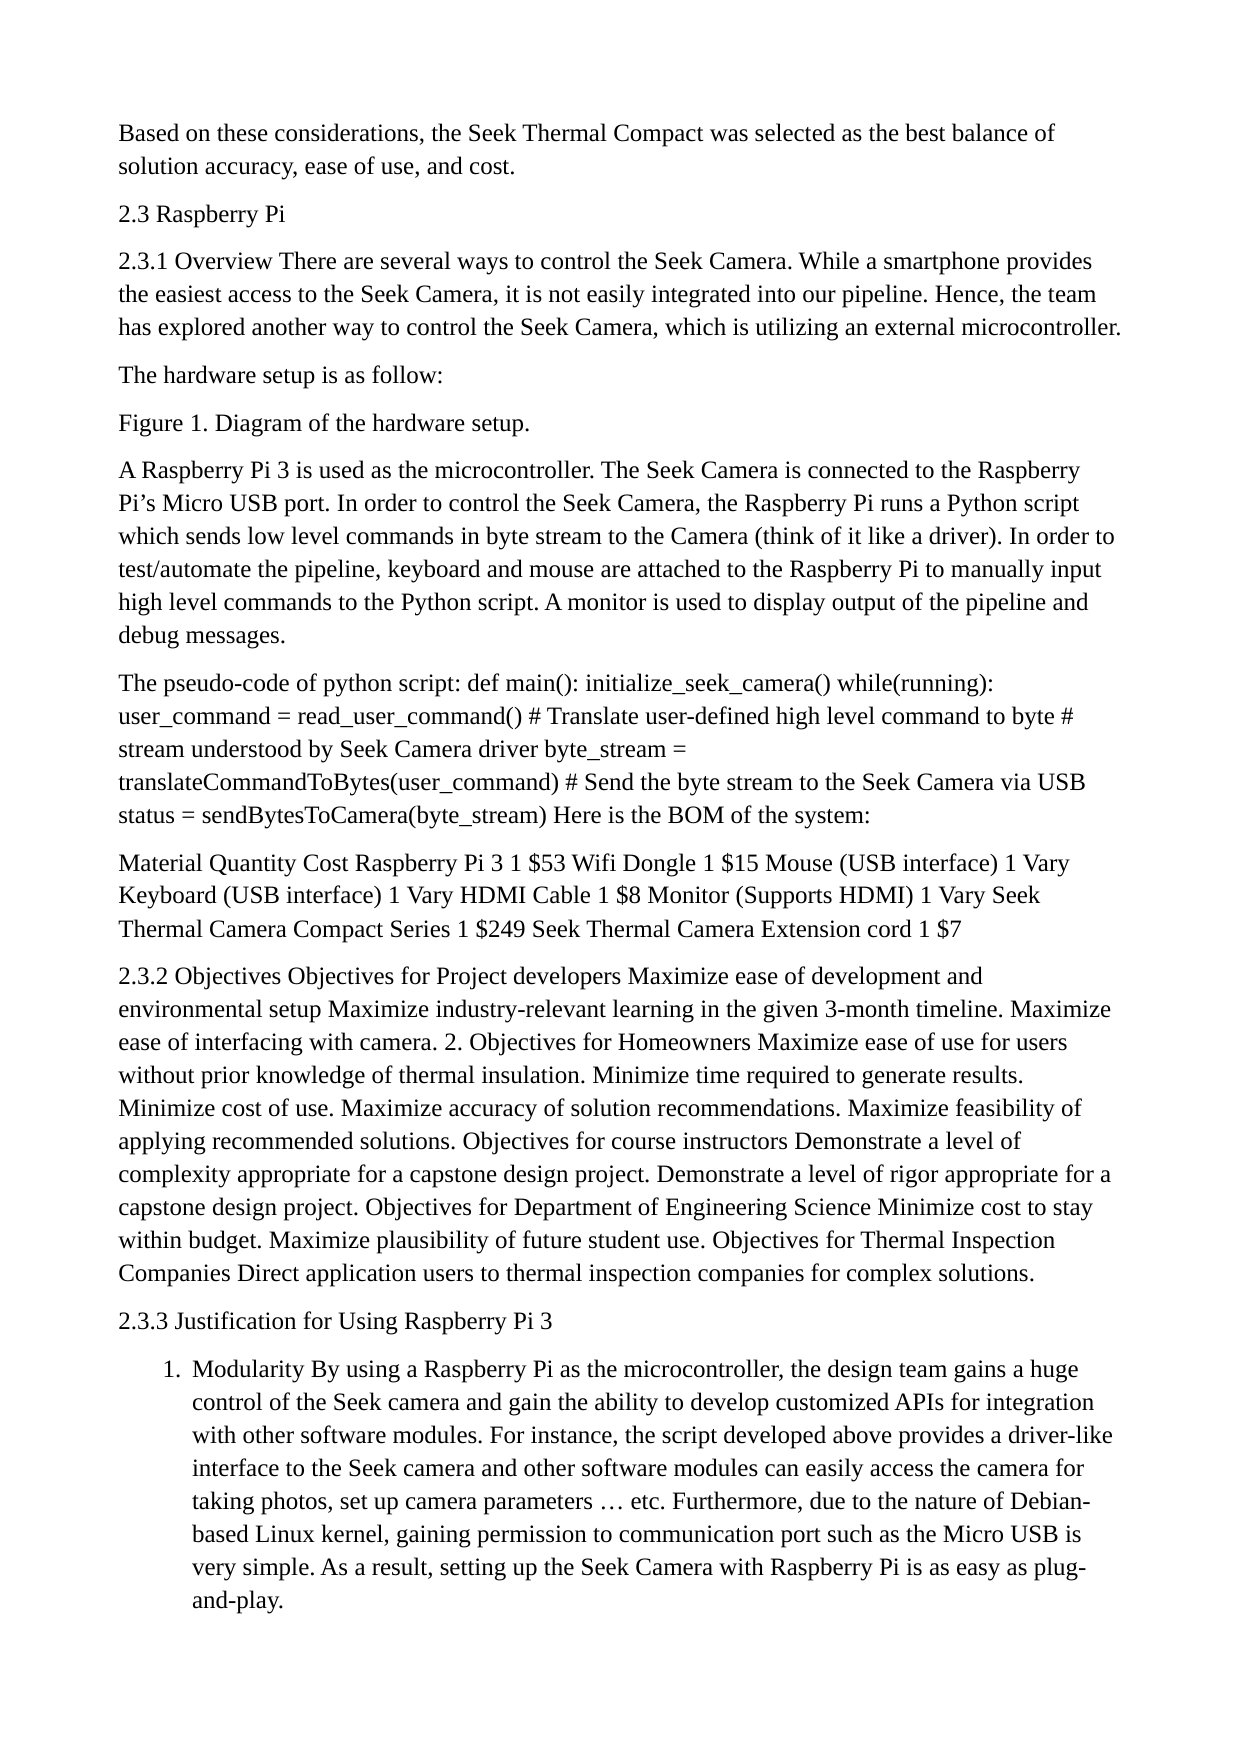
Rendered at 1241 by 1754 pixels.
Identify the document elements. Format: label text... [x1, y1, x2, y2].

text Figure 1. Diagram of the hardware setup. [118, 408, 1122, 436]
list Modularity By using a Raspberry Pi as the microcontroller, the design team gains a huge control of the Seek camera and gain the ability to develop customized APIs for integration with other software modules. For instance, the script developed above provides a driver-like interface to the Seek camera and other software modules can easily access the camera for taking photos, set up camera parameters … etc. Furthermore, due to the nature of Debian-based Linux kernel, gaining permission to communication port such as the Micro USB is very simple. As a result, setting up the Seek Camera with Raspberry Pi is as easy as plug-and-play. [162, 1354, 1122, 1613]
text Based on these considerations, the Seek Thermal Compact was selected as the best balance of solution accuracy, ease of use, and cost. [118, 118, 1122, 180]
text Material Quantity Cost Raspberry Pi 3 1 $53 Wifi Dongle 1 $15 Mouse (USB interface) 1 Vary Keyboard (USB interface) 1 Vary HDMI Cable 1 $8 Monitor (Supports HDMI) 1 Vary Seek Thermal Camera Compact Series 1 $249 Seek Thermal Camera Extension cord 1 $7 [118, 848, 1122, 942]
text 2.3 Raspberry Pi [118, 199, 1122, 227]
text 2.3.2 Objectives Objectives for Project developers Maximize ease of development and environmental setup Maximize industry-relevant learning in the given 3-month timeline. Maximize ease of interfacing with camera. 2. Objectives for Homeowners Maximize ease of use for users without prior knowledge of thermal insulation. Minimize time required to generate results. Minimize cost of use. Maximize accuracy of solution recommendations. Maximize feasibility of applying recommended solutions. Objectives for course instructors Demonstrate a level of complexity appropriate for a capstone design project. Demonstrate a level of rigor appropriate for a capstone design project. Objectives for Department of Engineering Science Minimize cost to stay within budget. Maximize plausibility of future student use. Objectives for Thermal Inspection Companies Direct application users to thermal inspection companies for complex solutions. [118, 961, 1122, 1287]
text The pseudo-code of python script: def main(): initialize_seek_camera() while(running): user_command = read_user_command() # Translate user-defined high level command to byte # stream understood by Seek Camera driver byte_stream = translateCommandToBytes(user_command) # Send the byte stream to the Seek Camera via USB status = sendBytesToCamera(byte_stream) Here is the BOM of the system: [118, 668, 1122, 829]
text The hardware setup is as follow: [118, 360, 1122, 389]
text 2.3.3 Justification for Using Raspberry Pi 3 [118, 1306, 1122, 1335]
text 2.3.1 Overview There are several ways to control the Seek Camera. While a smartphone provides the easiest access to the Seek Camera, it is not easily integrated into our pipeline. Hence, the team has explored another way to control the Seek Camera, which is utilizing an external microcontroller. [118, 246, 1122, 341]
text A Raspberry Pi 3 is used as the microcontroller. The Seek Camera is connected to the Raspberry Pi’s Micro USB port. In order to control the Seek Camera, the Raspberry Pi runs a Python script which sends low level commands in byte stream to the Camera (think of it like a driver). In order to test/automate the pipeline, keyboard and mouse are attached to the Raspberry Pi to manually input high level commands to the Python script. A monitor is used to display output of the pipeline and debug messages. [118, 455, 1122, 649]
